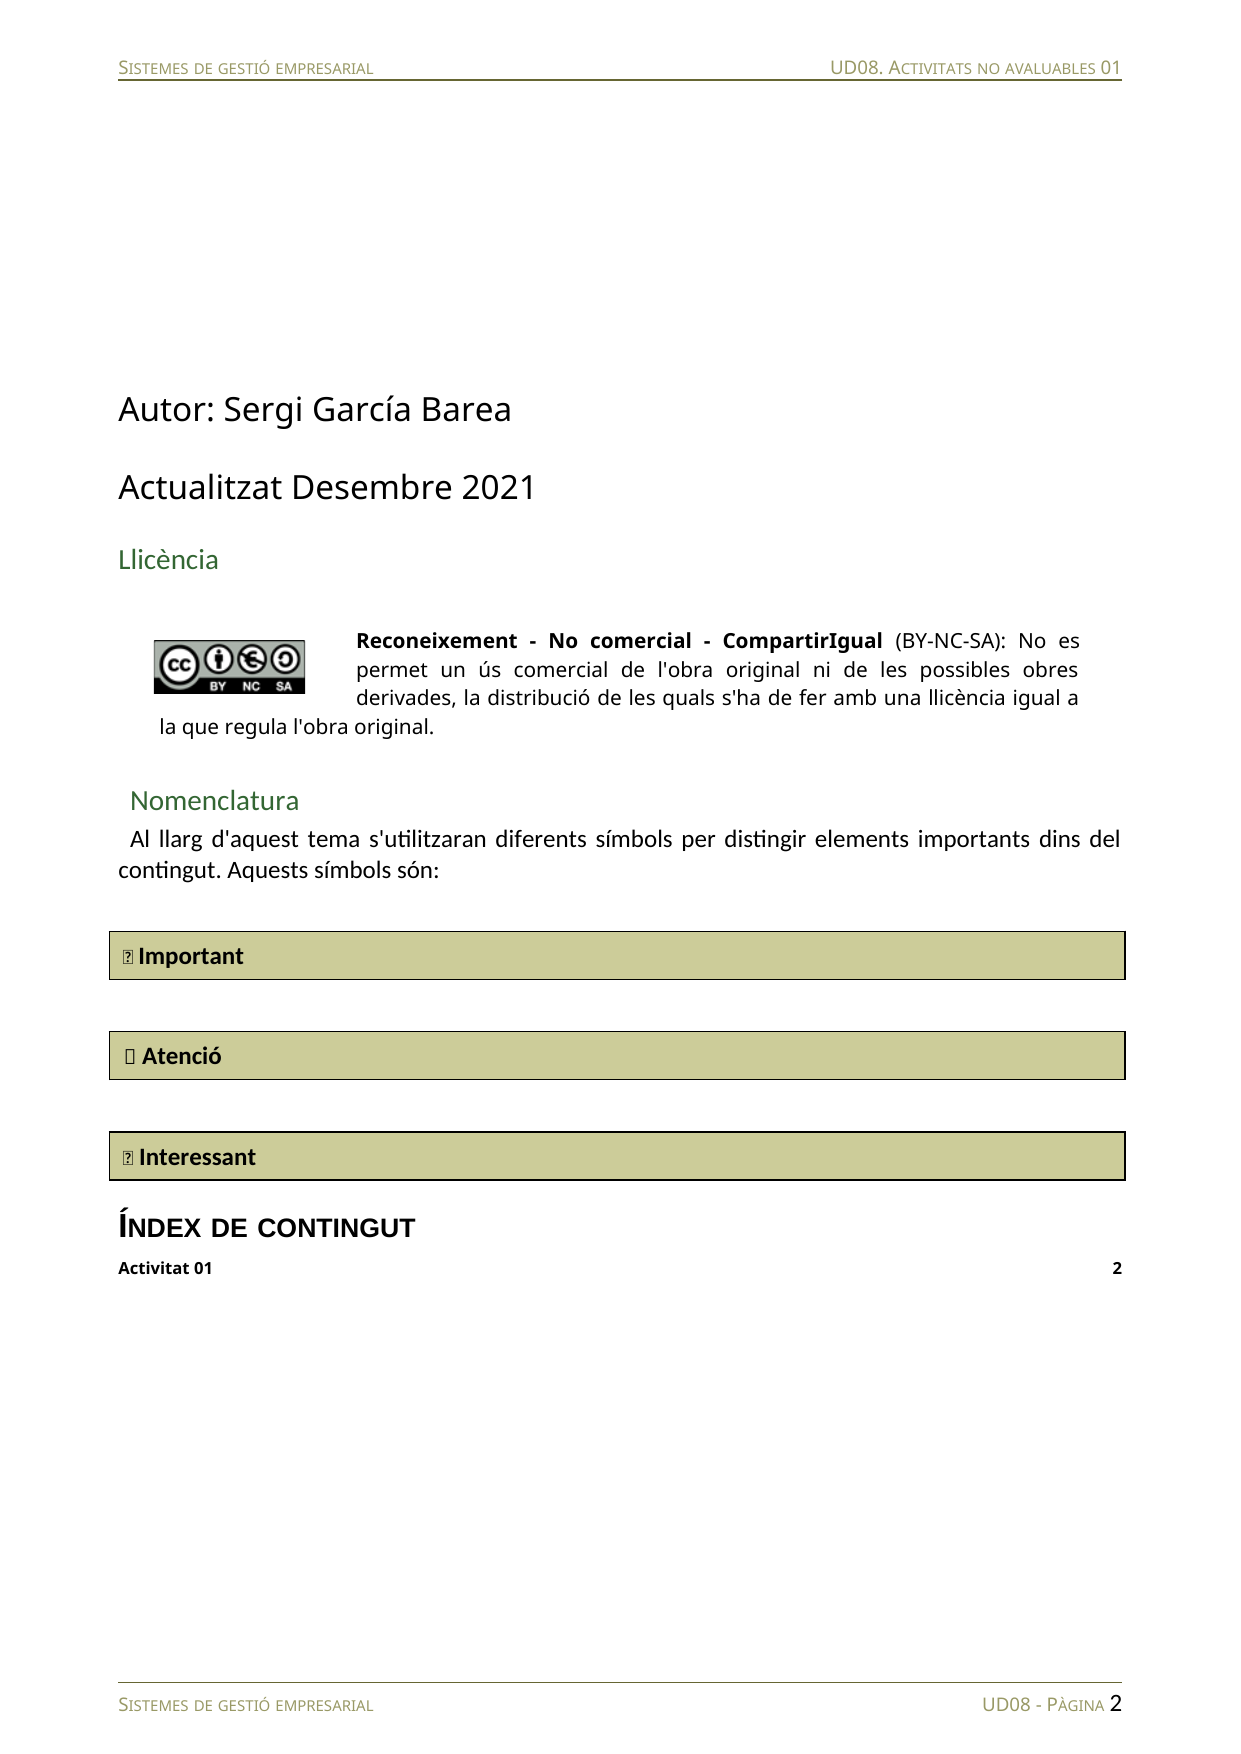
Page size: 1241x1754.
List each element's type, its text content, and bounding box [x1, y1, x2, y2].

text Índex de contingut [118, 1206, 1122, 1244]
text Activitat 01 2 [118, 1257, 1122, 1279]
text Autor: Sergi García Barea [118, 386, 1122, 431]
text Al llarg d'aquest tema s'utilitzaran diferents símbols per distingir elements importants dins del contingut. Aquests símbols són: [118, 824, 1122, 885]
text ❕ Atenció [110, 1032, 1124, 1079]
text Llicència [118, 541, 1122, 577]
picture [153, 640, 306, 694]
text Nomenclatura [118, 782, 1122, 817]
text Actualitzat Desembre 2021 [118, 463, 1122, 509]
text Reconeixement - No comercial - CompartirIgual (BY-NC-SA): No es permet un ús comercial de l'obra original ni de les possibles obres derivades, la distribució de les quals s'ha de fer amb una llicència igual a la que regula l'obra original. [159, 626, 1080, 740]
text 💬 Interessant [110, 1133, 1124, 1179]
text 📖 Important [110, 932, 1124, 979]
